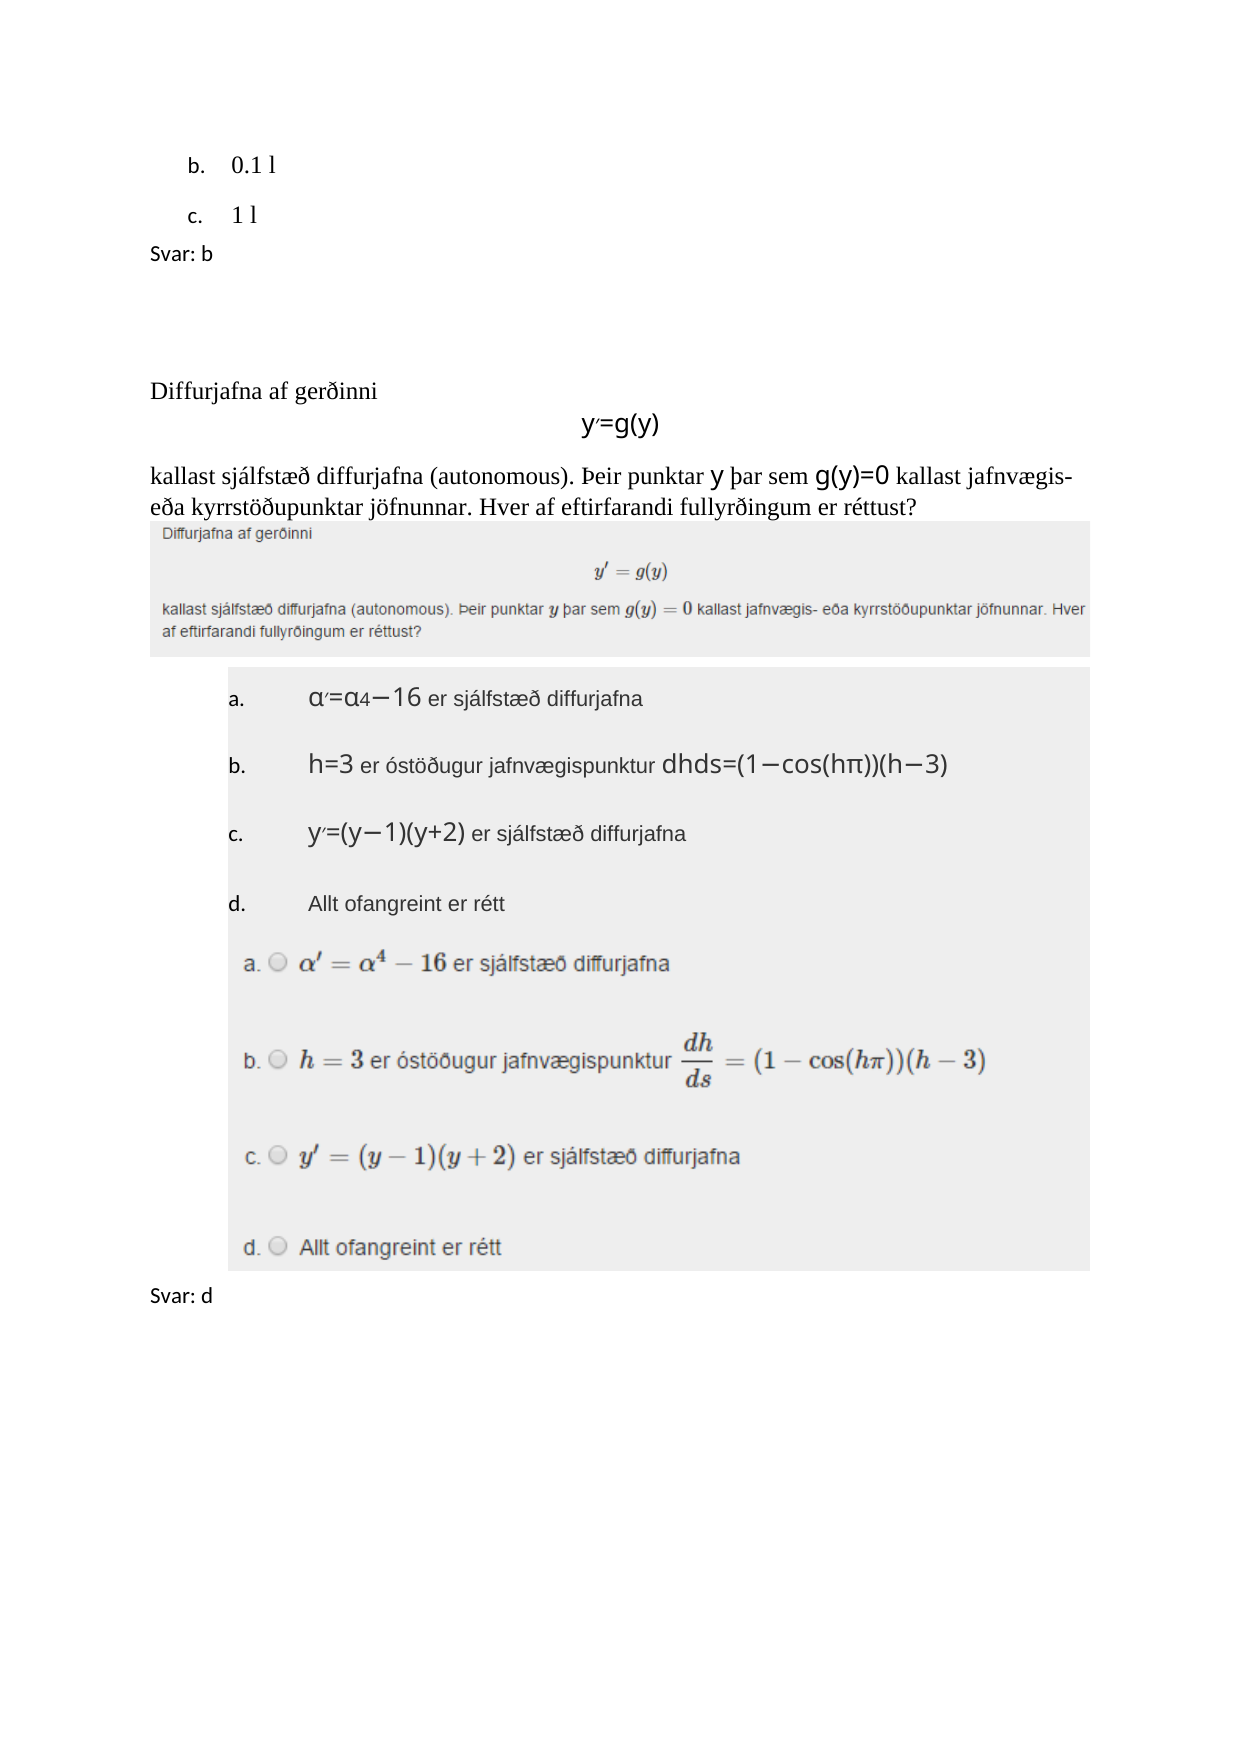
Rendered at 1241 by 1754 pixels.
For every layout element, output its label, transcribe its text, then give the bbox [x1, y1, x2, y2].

picture [228, 937, 996, 1271]
list 0.1 l [187, 150, 1090, 179]
text y′=g(y) [150, 405, 1090, 440]
text kallast sjálfstæð diffurjafna (autonomous). Þeir punktar y þar sem g(y)=0 kallast jafnvægis- eða kyrrstöðupunktar jöfnunnar. Hver af eftirfarandi fullyrðingum er réttust? [150, 457, 1090, 521]
picture [150, 521, 1091, 657]
list Allt ofangreint er rétt [228, 870, 1090, 917]
list α′=α4−16 er sjálfstæð diffurjafna [228, 667, 1090, 714]
text Svar: b [150, 239, 1090, 267]
text Svar: d [150, 1281, 1090, 1309]
list y′=(y−1)(y+2) er sjálfstæð diffurjafna [228, 802, 1090, 849]
list h=3 er óstöðugur jafnvægispunktur dhds=(1−cos(hπ))(h−3) [228, 734, 1090, 781]
text Diffurjafna af gerðinni [150, 376, 1090, 405]
list 1 l [187, 200, 1090, 229]
